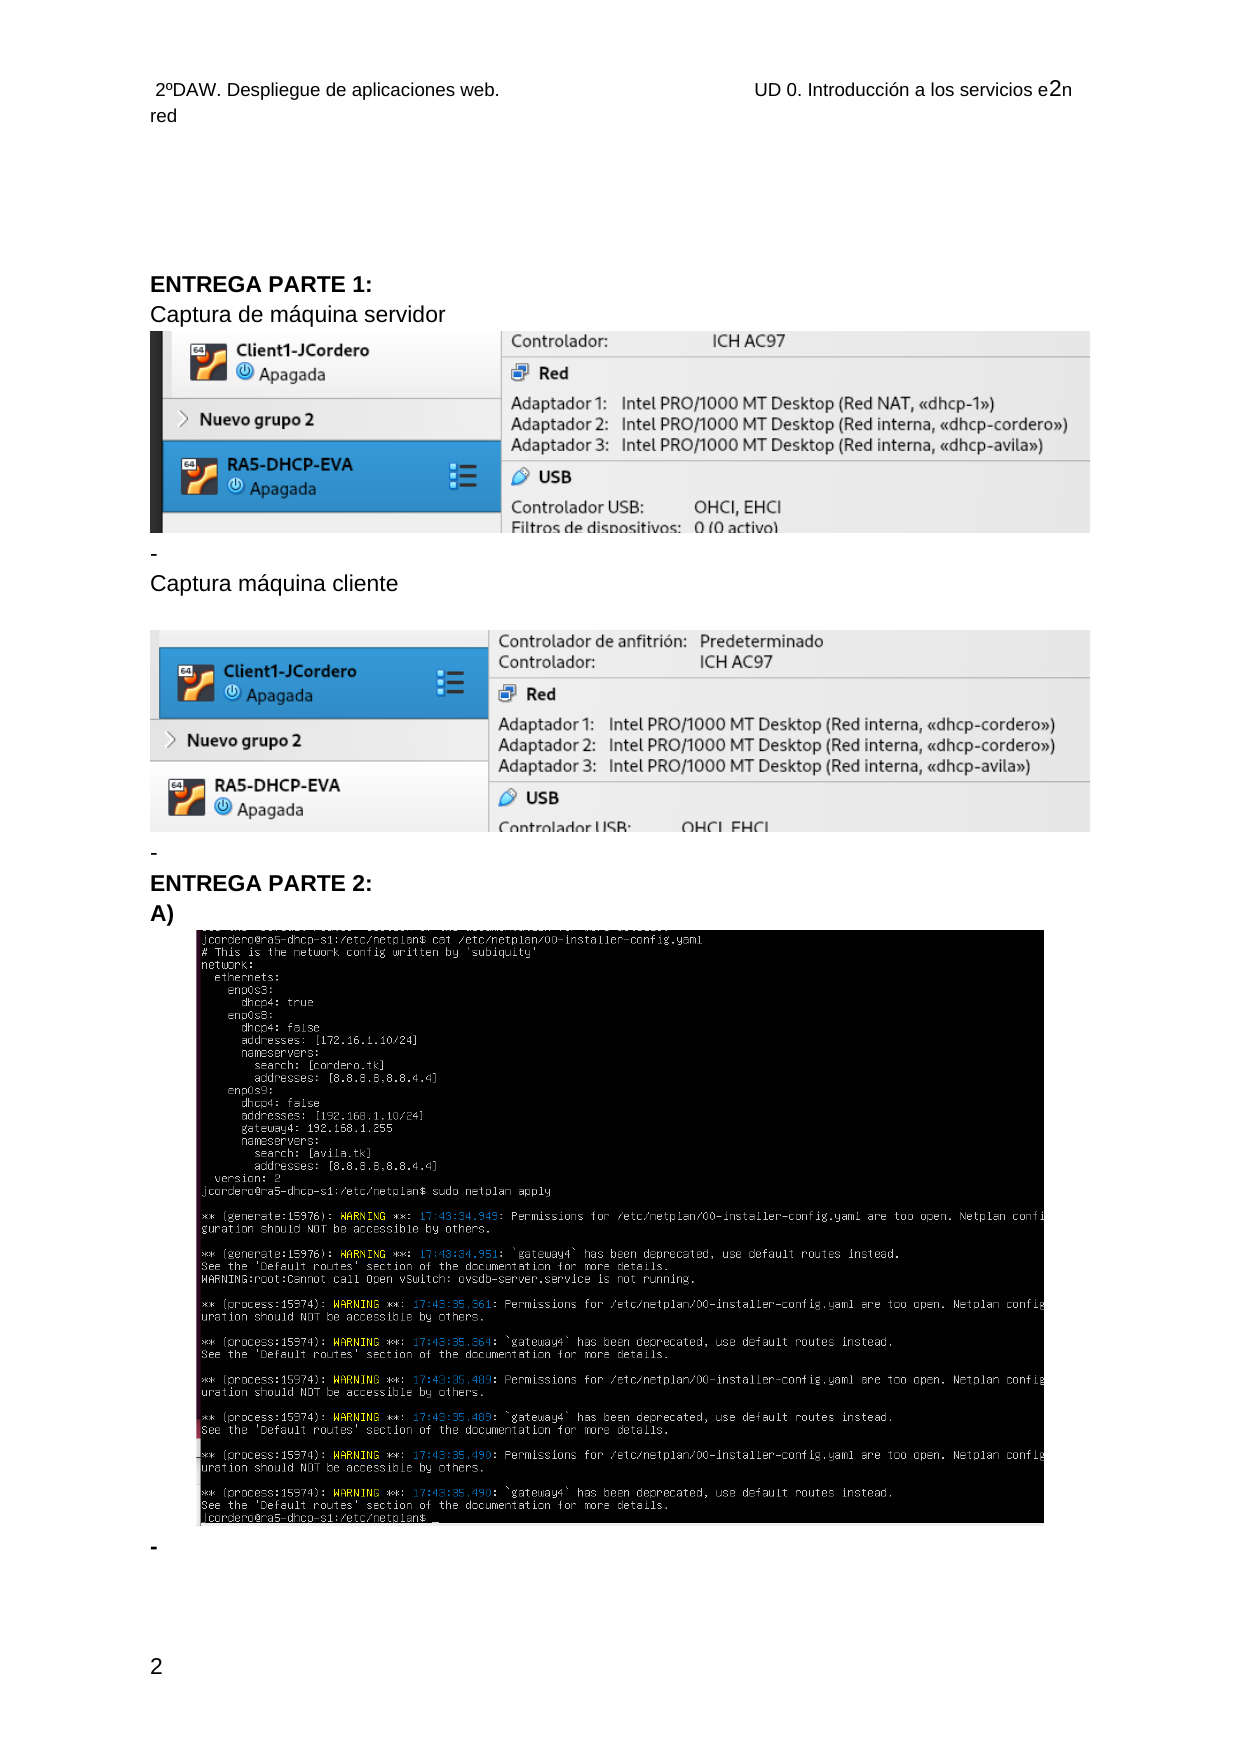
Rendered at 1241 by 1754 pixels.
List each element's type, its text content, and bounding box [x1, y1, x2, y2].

text Captura máquina cliente [150, 570, 1090, 597]
text - [150, 832, 1090, 866]
text A) [150, 900, 1090, 926]
picture [150, 630, 1091, 832]
text Captura de máquina servidor [150, 301, 1090, 327]
picture [196, 930, 1044, 1526]
picture [150, 331, 1091, 533]
text - [150, 930, 1090, 1559]
text ENTREGA PARTE 1: [150, 271, 1090, 297]
text ENTREGA PARTE 2: [150, 869, 1090, 896]
text - [150, 533, 1090, 566]
